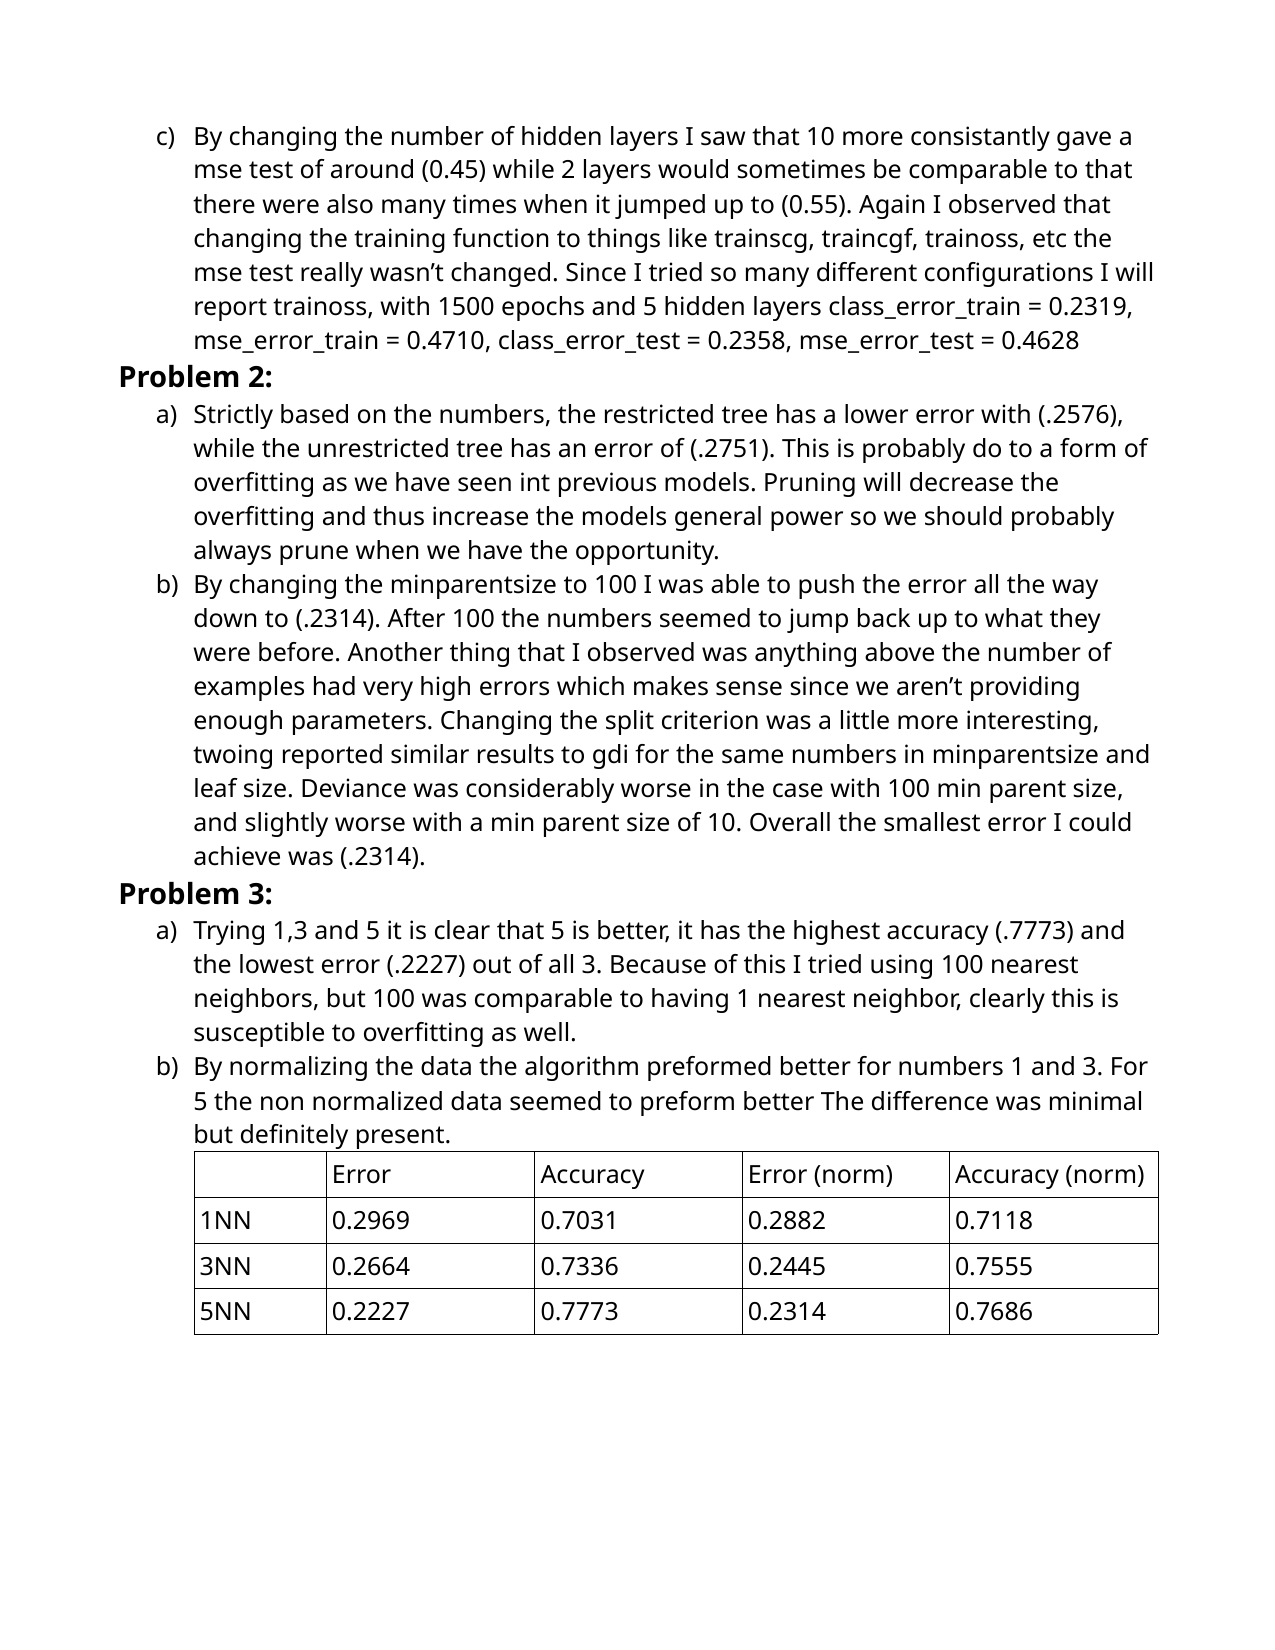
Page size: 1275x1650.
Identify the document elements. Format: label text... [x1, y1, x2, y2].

table_cell 0.7336 [535, 1244, 742, 1288]
table_cell 1NN [195, 1198, 326, 1242]
table_cell 3NN [195, 1244, 326, 1288]
text Problem 3: [118, 873, 1157, 913]
table_header Error (norm) [743, 1152, 949, 1197]
list By changing the minparentsize to 100 I was able to push the error all the way down to (.2314). After 100 the numbers seemed to jump back up to what they were before. Another thing that I observed was anything above the number of examples had very high errors which makes sense since we aren’t providing enough parameters. Changing the split criterion was a little more interesting, twoing reported similar results to gdi for the same numbers in minparentsize and leaf size. Deviance was considerably worse in the case with 100 min parent size, and slightly worse with a min parent size of 10. Overall the smallest error I could achieve was (.2314). [156, 567, 1157, 873]
list By changing the number of hidden layers I saw that 10 more consistantly gave a mse test of around (0.45) while 2 layers would sometimes be comparable to that there were also many times when it jumped up to (0.55). Again I observed that changing the training function to things like trainscg, traincgf, trainoss, etc the mse test really wasn’t changed. Since I tried so many different configurations I will report trainoss, with 1500 epochs and 5 hidden layers class_error_train = 0.2319, mse_error_train = 0.4710, class_error_test = 0.2358, mse_error_test = 0.4628 [156, 118, 1157, 357]
table_cell 0.7118 [950, 1198, 1158, 1242]
table_cell 0.2882 [743, 1198, 949, 1242]
table_cell 0.2227 [327, 1289, 534, 1334]
table_header [195, 1152, 326, 1197]
table_cell 0.7686 [950, 1289, 1158, 1334]
table_cell 0.7555 [950, 1244, 1158, 1288]
list By normalizing the data the algorithm preformed better for numbers 1 and 3. For 5 the non normalized data seemed to preform better The difference was minimal but definitely present. [156, 1049, 1157, 1151]
table_header Error [327, 1152, 534, 1197]
list Trying 1,3 and 5 it is clear that 5 is better, it has the highest accuracy (.7773) and the lowest error (.2227) out of all 3. Because of this I tried using 100 nearest neighbors, but 100 was comparable to having 1 nearest neighbor, clearly this is susceptible to overfitting as well. [156, 913, 1157, 1049]
table_header Accuracy (norm) [950, 1152, 1158, 1197]
text Problem 2: [118, 357, 1157, 396]
table_cell 0.7031 [535, 1198, 742, 1242]
table_cell 0.2445 [743, 1244, 949, 1288]
list Strictly based on the numbers, the restricted tree has a lower error with (.2576), while the unrestricted tree has an error of (.2751). This is probably do to a form of overfitting as we have seen int previous models. Pruning will decrease the overfitting and thus increase the models general power so we should probably always prune when we have the opportunity. [156, 396, 1157, 567]
table_cell 0.2664 [327, 1244, 534, 1288]
table_cell 0.2314 [743, 1289, 949, 1334]
table_cell 0.7773 [535, 1289, 742, 1334]
table_cell 5NN [195, 1289, 326, 1334]
table_header Accuracy [535, 1152, 742, 1197]
table_cell 0.2969 [327, 1198, 534, 1242]
